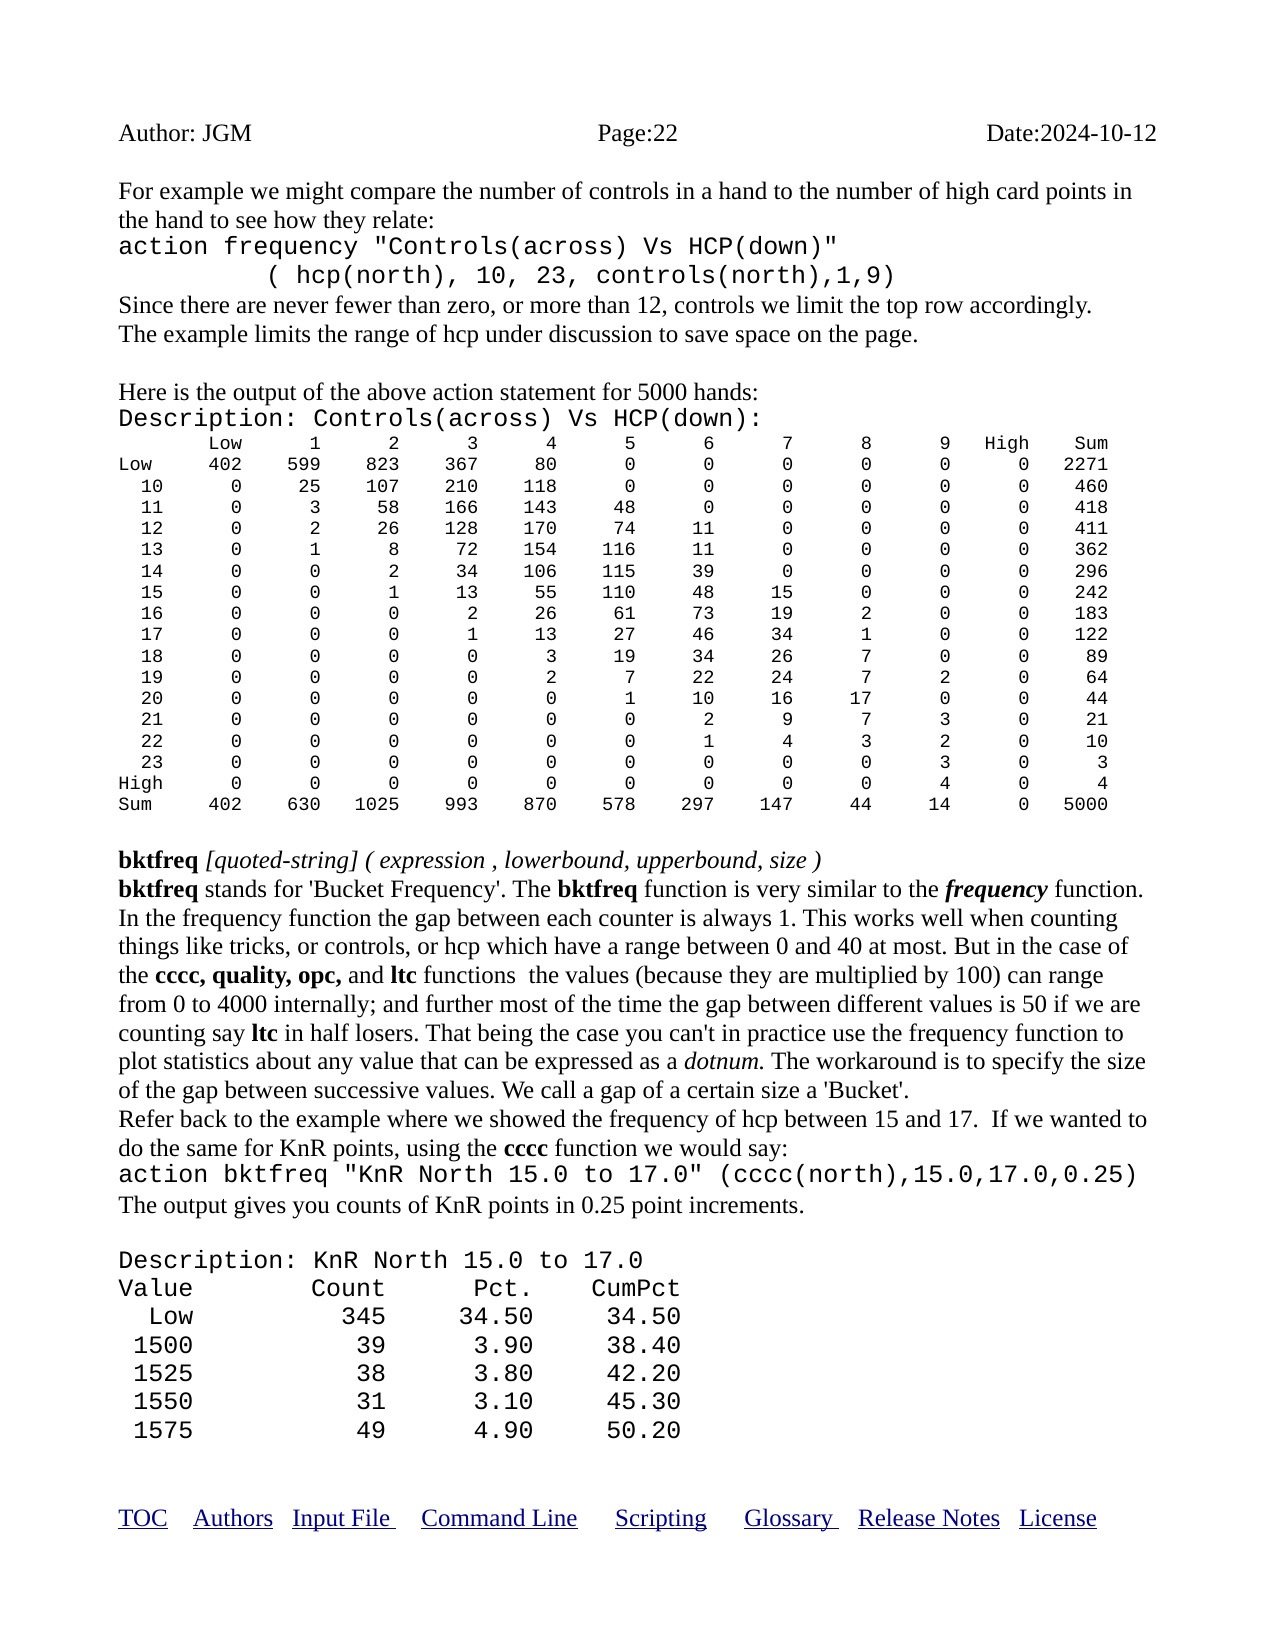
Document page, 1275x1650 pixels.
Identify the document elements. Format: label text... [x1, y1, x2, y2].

text Low 402 599 823 367 80 0 0 0 0 0 0 2271 [118, 455, 1157, 476]
text ( hcp(north), 10, 23, controls(north),1,9) [118, 262, 1157, 291]
text The example limits the range of hcp under discussion to save space on the page. [118, 319, 1157, 348]
text For example we might compare the number of controls in a hand to the number of high card points in the hand to see how they relate: [118, 176, 1157, 234]
text 20 0 0 0 0 0 1 10 16 17 0 0 44 [118, 689, 1157, 710]
text 1550 31 3.10 45.30 [118, 1389, 1157, 1417]
text Value Count Pct. CumPct [118, 1276, 1157, 1304]
text 10 0 25 107 210 118 0 0 0 0 0 0 460 [118, 476, 1157, 498]
text High 0 0 0 0 0 0 0 0 0 4 0 4 [118, 774, 1157, 795]
text 23 0 0 0 0 0 0 0 0 0 3 0 3 [118, 753, 1157, 774]
text 12 0 2 26 128 170 74 11 0 0 0 0 411 [118, 519, 1157, 540]
text 18 0 0 0 0 3 19 34 26 7 0 0 89 [118, 646, 1157, 668]
text bktfreq [quoted-string] ( expression , lowerbound, upperbound, size ) [118, 845, 1157, 874]
text 22 0 0 0 0 0 0 1 4 3 2 0 10 [118, 731, 1157, 753]
text 19 0 0 0 0 2 7 22 24 7 2 0 64 [118, 668, 1157, 689]
text 1525 38 3.80 42.20 [118, 1361, 1157, 1389]
text 14 0 0 2 34 106 115 39 0 0 0 0 296 [118, 561, 1157, 583]
text Low 1 2 3 4 5 6 7 8 9 High Sum [118, 434, 1157, 455]
text Refer back to the example where we showed the frequency of hcp between 15 and 17. If we wanted to do the same for KnR points, using the cccc function we would say: [118, 1104, 1157, 1161]
text bktfreq stands for 'Bucket Frequency'. The bktfreq function is very similar to the frequency function. In the frequency function the gap between each counter is always 1. This works well when counting things like tricks, or controls, or hcp which have a range between 0 and 40 at most. But in the case of the cccc, quality, opc, and ltc functions the values (because they are multiplied by 100) can range from 0 to 4000 internally; and further most of the time the gap between different values is 50 if we are counting say ltc in half losers. That being the case you can't in practice use the frequency function to plot statistics about any value that can be expressed as a dotnum. The workaround is to specify the size of the gap between successive values. We call a gap of a certain size a 'Bucket'. [118, 874, 1157, 1104]
text Description: KnR North 15.0 to 17.0 [118, 1247, 1157, 1276]
text action bktfreq "KnR North 15.0 to 17.0" (cccc(north),15.0,17.0,0.25) [118, 1161, 1157, 1190]
text 16 0 0 0 2 26 61 73 19 2 0 0 183 [118, 604, 1157, 625]
text Description: Controls(across) Vs HCP(down): [118, 406, 1157, 434]
text Low 345 34.50 34.50 [118, 1304, 1157, 1332]
text 17 0 0 0 1 13 27 46 34 1 0 0 122 [118, 625, 1157, 646]
text 13 0 1 8 72 154 116 11 0 0 0 0 362 [118, 540, 1157, 561]
text action frequency "Controls(across) Vs HCP(down)" [118, 234, 1157, 262]
text The output gives you counts of KnR points in 0.25 point increments. [118, 1190, 1157, 1218]
text 11 0 3 58 166 143 48 0 0 0 0 0 418 [118, 498, 1157, 519]
text Since there are never fewer than zero, or more than 12, controls we limit the top row accordingly. [118, 291, 1157, 319]
text Here is the output of the above action statement for 5000 hands: [118, 377, 1157, 406]
text Sum 402 630 1025 993 870 578 297 147 44 14 0 5000 [118, 795, 1157, 816]
text 21 0 0 0 0 0 0 2 9 7 3 0 21 [118, 710, 1157, 731]
text 15 0 0 1 13 55 110 48 15 0 0 0 242 [118, 583, 1157, 604]
text 1575 49 4.90 50.20 [118, 1417, 1157, 1446]
text 1500 39 3.90 38.40 [118, 1332, 1157, 1361]
